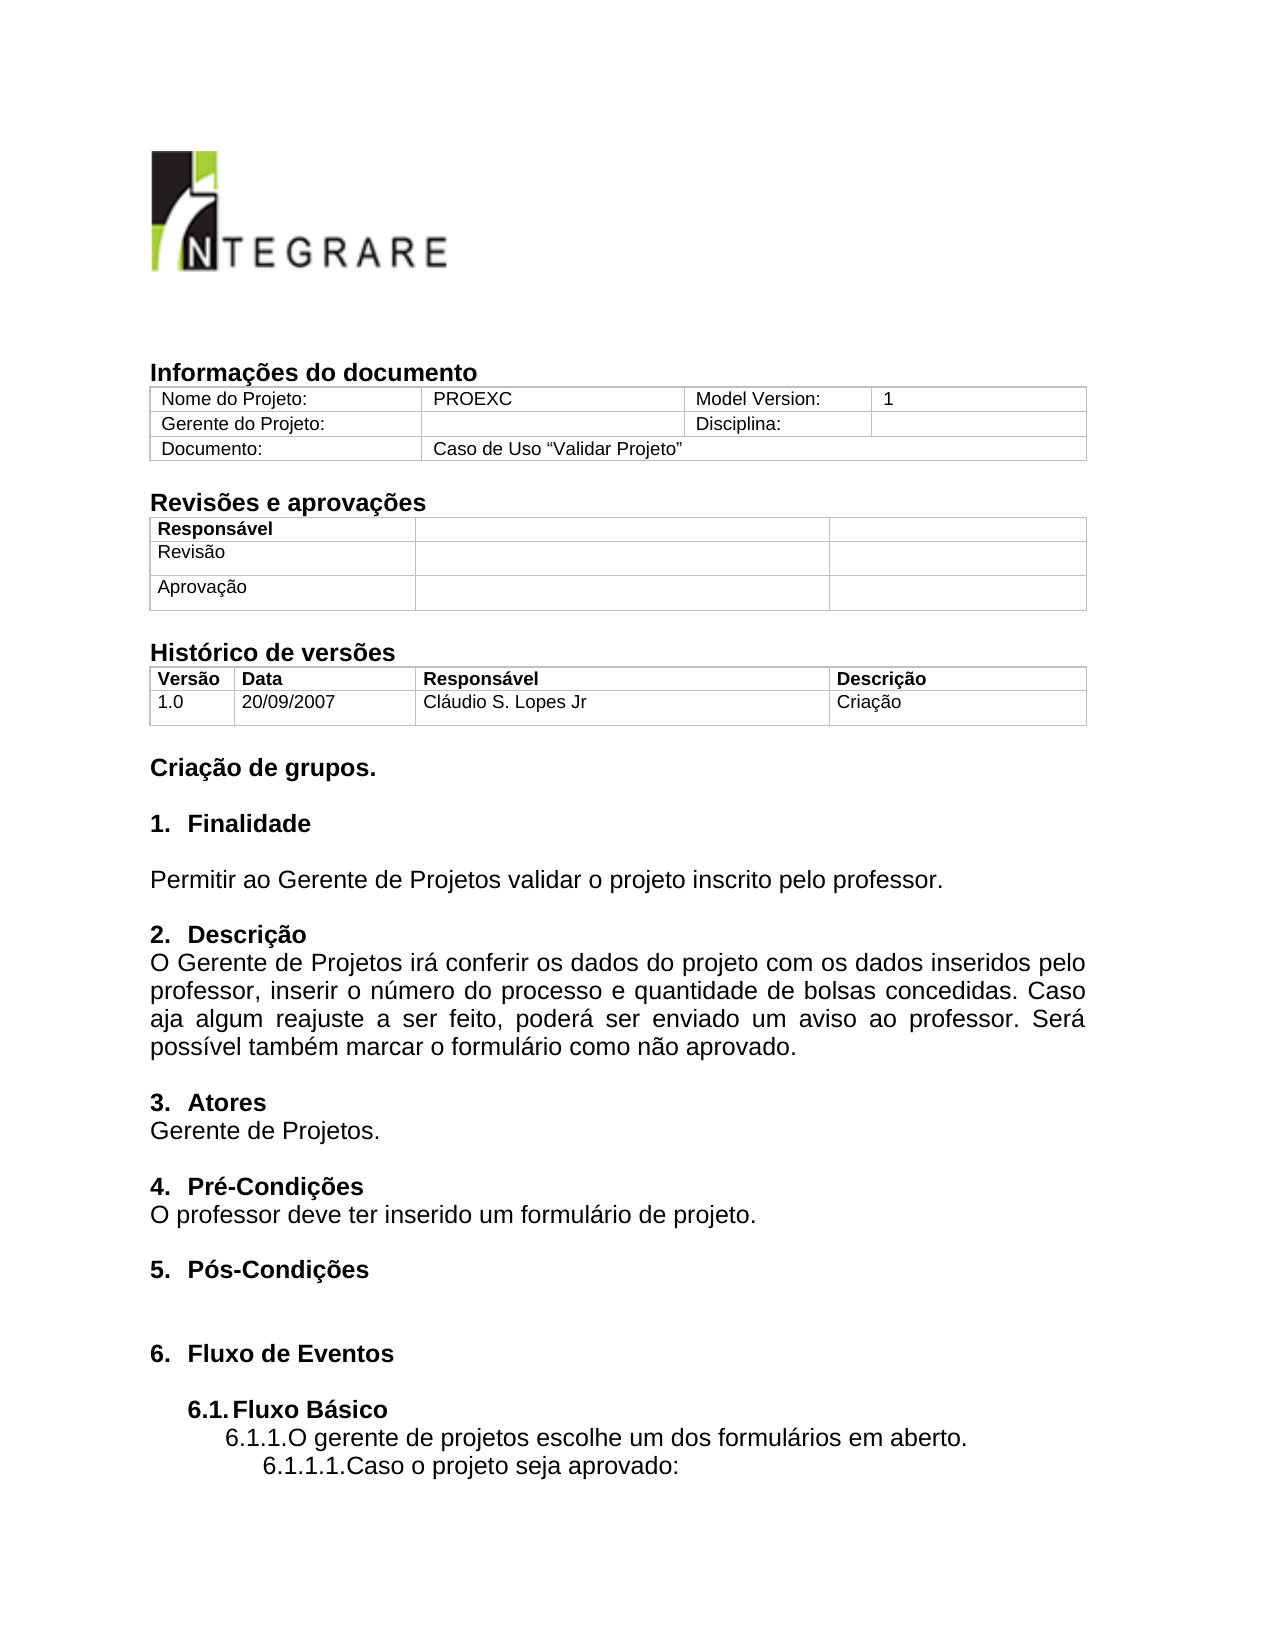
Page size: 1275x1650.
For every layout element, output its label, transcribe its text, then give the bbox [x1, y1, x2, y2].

list Pré-Condições [150, 1172, 1087, 1200]
subtitle Histórico de versões [150, 638, 1087, 666]
table_header Model Version: [685, 388, 871, 411]
picture [151, 151, 449, 274]
table_cell Caso de Uso “Validar Projeto” [422, 437, 1086, 460]
table_cell Criação [830, 691, 1086, 725]
table_cell Cláudio S. Lopes Jr [416, 691, 829, 725]
list Caso o projeto seja aprovado: [262, 1452, 1087, 1479]
table_cell [830, 576, 1086, 609]
table_cell [830, 542, 1086, 575]
text Gerente de Projetos. [150, 1117, 1087, 1144]
list Finalidade [150, 809, 1087, 837]
table_header Versão [151, 668, 234, 690]
table_header [830, 518, 1086, 541]
subtitle Criação de grupos. [150, 754, 1087, 782]
table_cell 1.0 [151, 691, 234, 725]
table_cell Documento: [151, 437, 421, 460]
list Atores [150, 1089, 1087, 1117]
list Pós-Condições [150, 1256, 1087, 1284]
table_header Nome do Projeto: [151, 388, 421, 411]
table_header Responsável [416, 668, 829, 690]
table_cell [416, 576, 829, 609]
text O Gerente de Projetos irá conferir os dados do projeto com os dados inseridos pelo professor, inserir o número do processo e quantidade de bolsas concedidas. Caso aja algum reajuste a ser feito, poderá ser enviado um aviso ao professor. Será possível também marcar o formulário como não aprovado. [150, 949, 1087, 1061]
text O professor deve ter inserido um formulário de projeto. [150, 1200, 1087, 1228]
table_header PROEXC [422, 388, 684, 411]
table_header Data [235, 668, 415, 690]
table_cell Revisão [151, 542, 415, 575]
list Descrição [150, 921, 1087, 949]
text Permitir ao Gerente de Projetos validar o projeto inscrito pelo professor. [150, 865, 1087, 893]
list O gerente de projetos escolhe um dos formulários em aberto. [225, 1424, 1087, 1452]
table_cell Disciplina: [685, 412, 871, 436]
list Fluxo Básico [187, 1396, 1087, 1424]
text Informações do documento [150, 358, 1087, 386]
table_cell [872, 412, 1086, 436]
table_header Responsável [151, 518, 415, 541]
table_header 1 [872, 388, 1086, 411]
table_cell 20/09/2007 [235, 691, 415, 725]
text Revisões e aprovações [150, 489, 1087, 517]
table_cell Gerente do Projeto: [151, 412, 421, 436]
table_header Descrição [830, 668, 1086, 690]
table_header [416, 518, 829, 541]
table_cell [416, 542, 829, 575]
table_cell [422, 412, 684, 436]
list Fluxo de Eventos [150, 1340, 1087, 1368]
table_cell Aprovação [151, 576, 415, 609]
